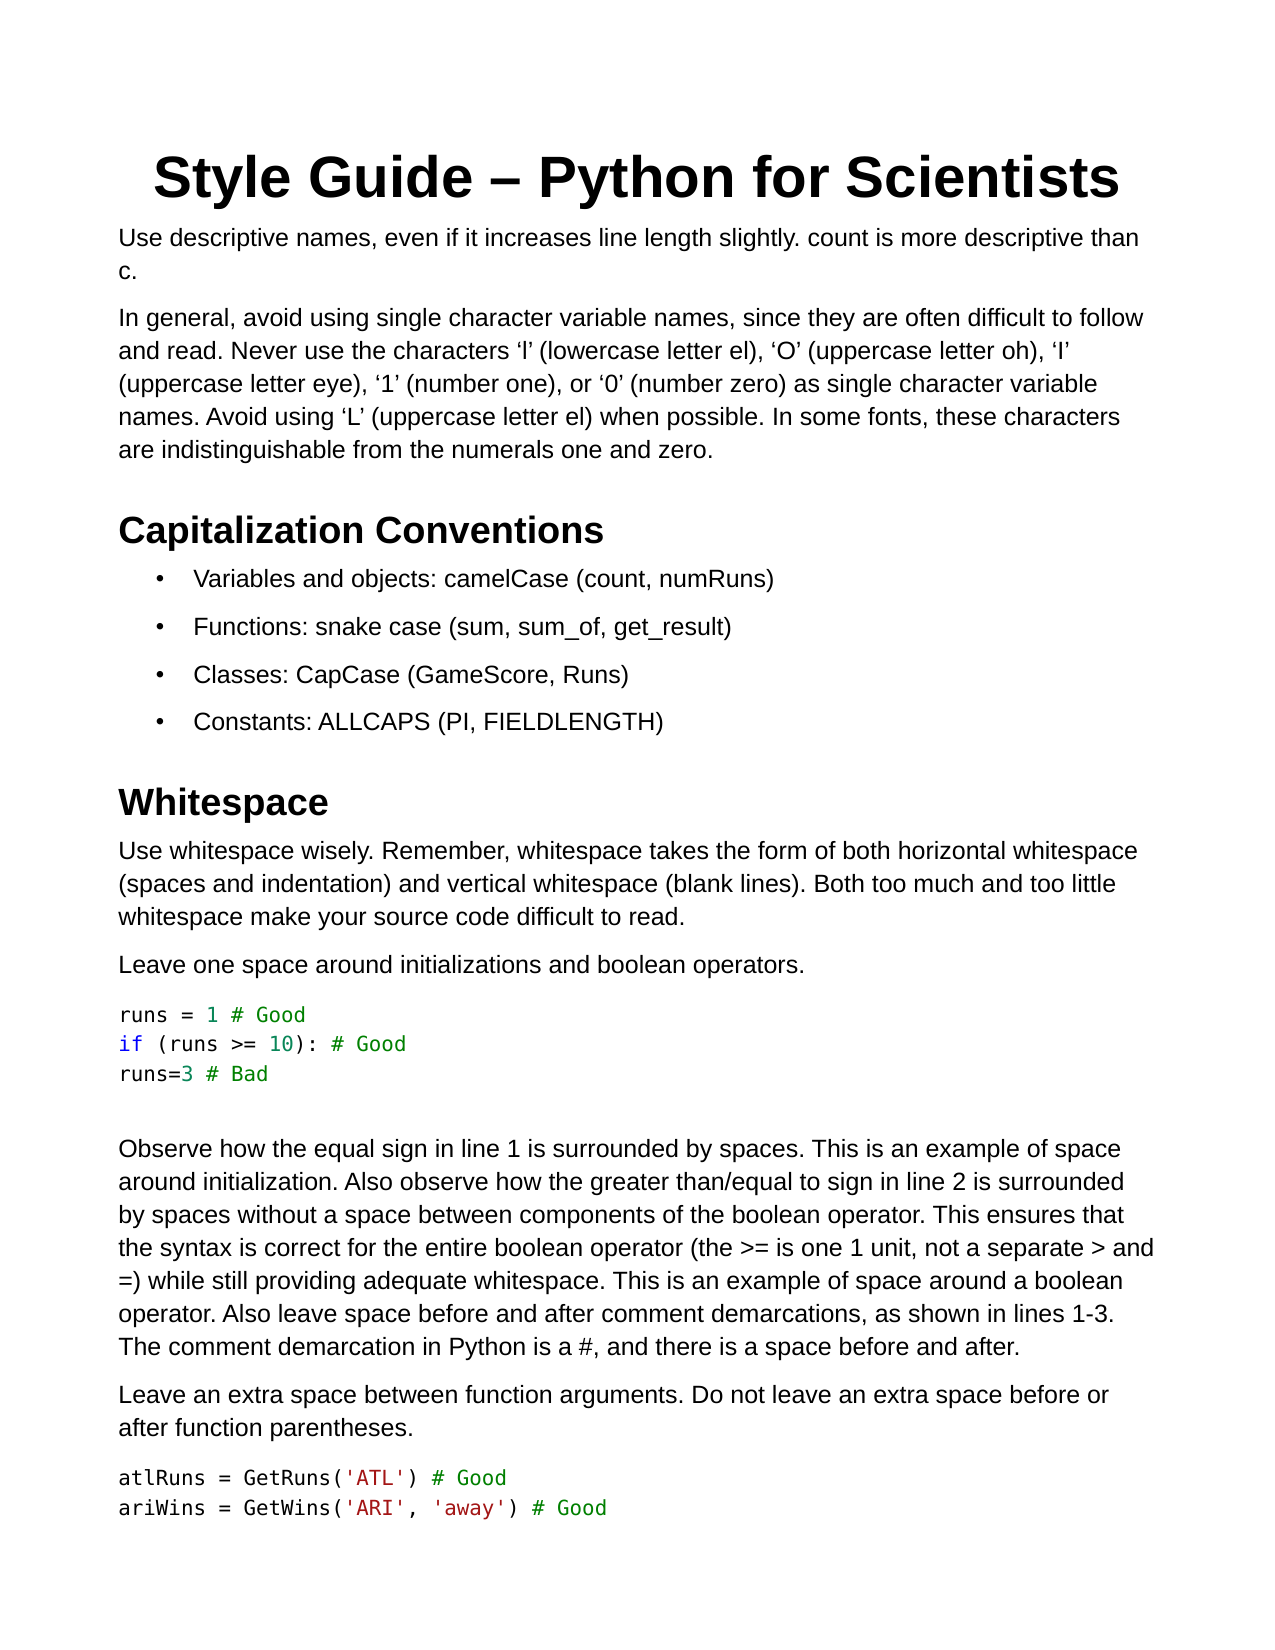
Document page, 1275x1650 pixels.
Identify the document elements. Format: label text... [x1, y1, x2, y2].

text ariWins = GetWins('ARI', 'away') # Good [118, 1490, 1157, 1520]
text Leave an extra space between function arguments. Do not leave an extra space before or after function parentheses. [118, 1380, 1157, 1442]
text Leave one space around initializations and boolean operators. [118, 950, 1157, 978]
text Observe how the equal sign in line 1 is surrounded by spaces. This is an example of space around initialization. Also observe how the greater than/equal to sign in line 2 is surrounded by spaces without a space between components of the boolean operator. This ensures that the syntax is correct for the entire boolean operator (the >= is one 1 unit, not a separate > and =) while still providing adequate whitespace. This is an example of space around a boolean operator. Also leave space before and after comment demarcations, as shown in lines 1-3. The comment demarcation in Python is a #, and there is a space before and after. [118, 1134, 1157, 1361]
subtitle Whitespace [118, 780, 1157, 824]
list Functions: snake case (sum, sum_of, get_result) [156, 612, 1157, 641]
list Variables and objects: camelCase (count, numRuns) [156, 564, 1157, 593]
text In general, avoid using single character variable names, since they are often difficult to follow and read. Never use the characters ‘l’ (lowercase letter el), ‘O’ (uppercase letter oh), ‘I’ (uppercase letter eye), ‘1’ (number one), or ‘0’ (number zero) as single character variable names. Avoid using ‘L’ (uppercase letter el) when possible. In some fonts, these characters are indistinguishable from the numerals one and zero. [118, 303, 1157, 464]
text runs = 1 # Good [118, 997, 1157, 1027]
text atlRuns = GetRuns('ATL') # Good [118, 1460, 1157, 1490]
text Use descriptive names, even if it increases line length slightly. count is more descriptive than c. [118, 223, 1157, 284]
list Classes: CapCase (GameScore, Runs) [156, 659, 1157, 688]
text Use whitespace wisely. Remember, whitespace takes the form of both horizontal whitespace (spaces and indentation) and vertical whitespace (blank lines). Both too much and too little whitespace make your source code difficult to read. [118, 836, 1157, 931]
list Constants: ALLCAPS (PI, FIELDLENGTH) [156, 707, 1157, 736]
text runs=3 # Bad [118, 1057, 1157, 1086]
title Style Guide – Python for Scientists [118, 143, 1157, 210]
subtitle Capitalization Conventions [118, 508, 1157, 552]
text if (runs >= 10): # Good [118, 1027, 1157, 1057]
